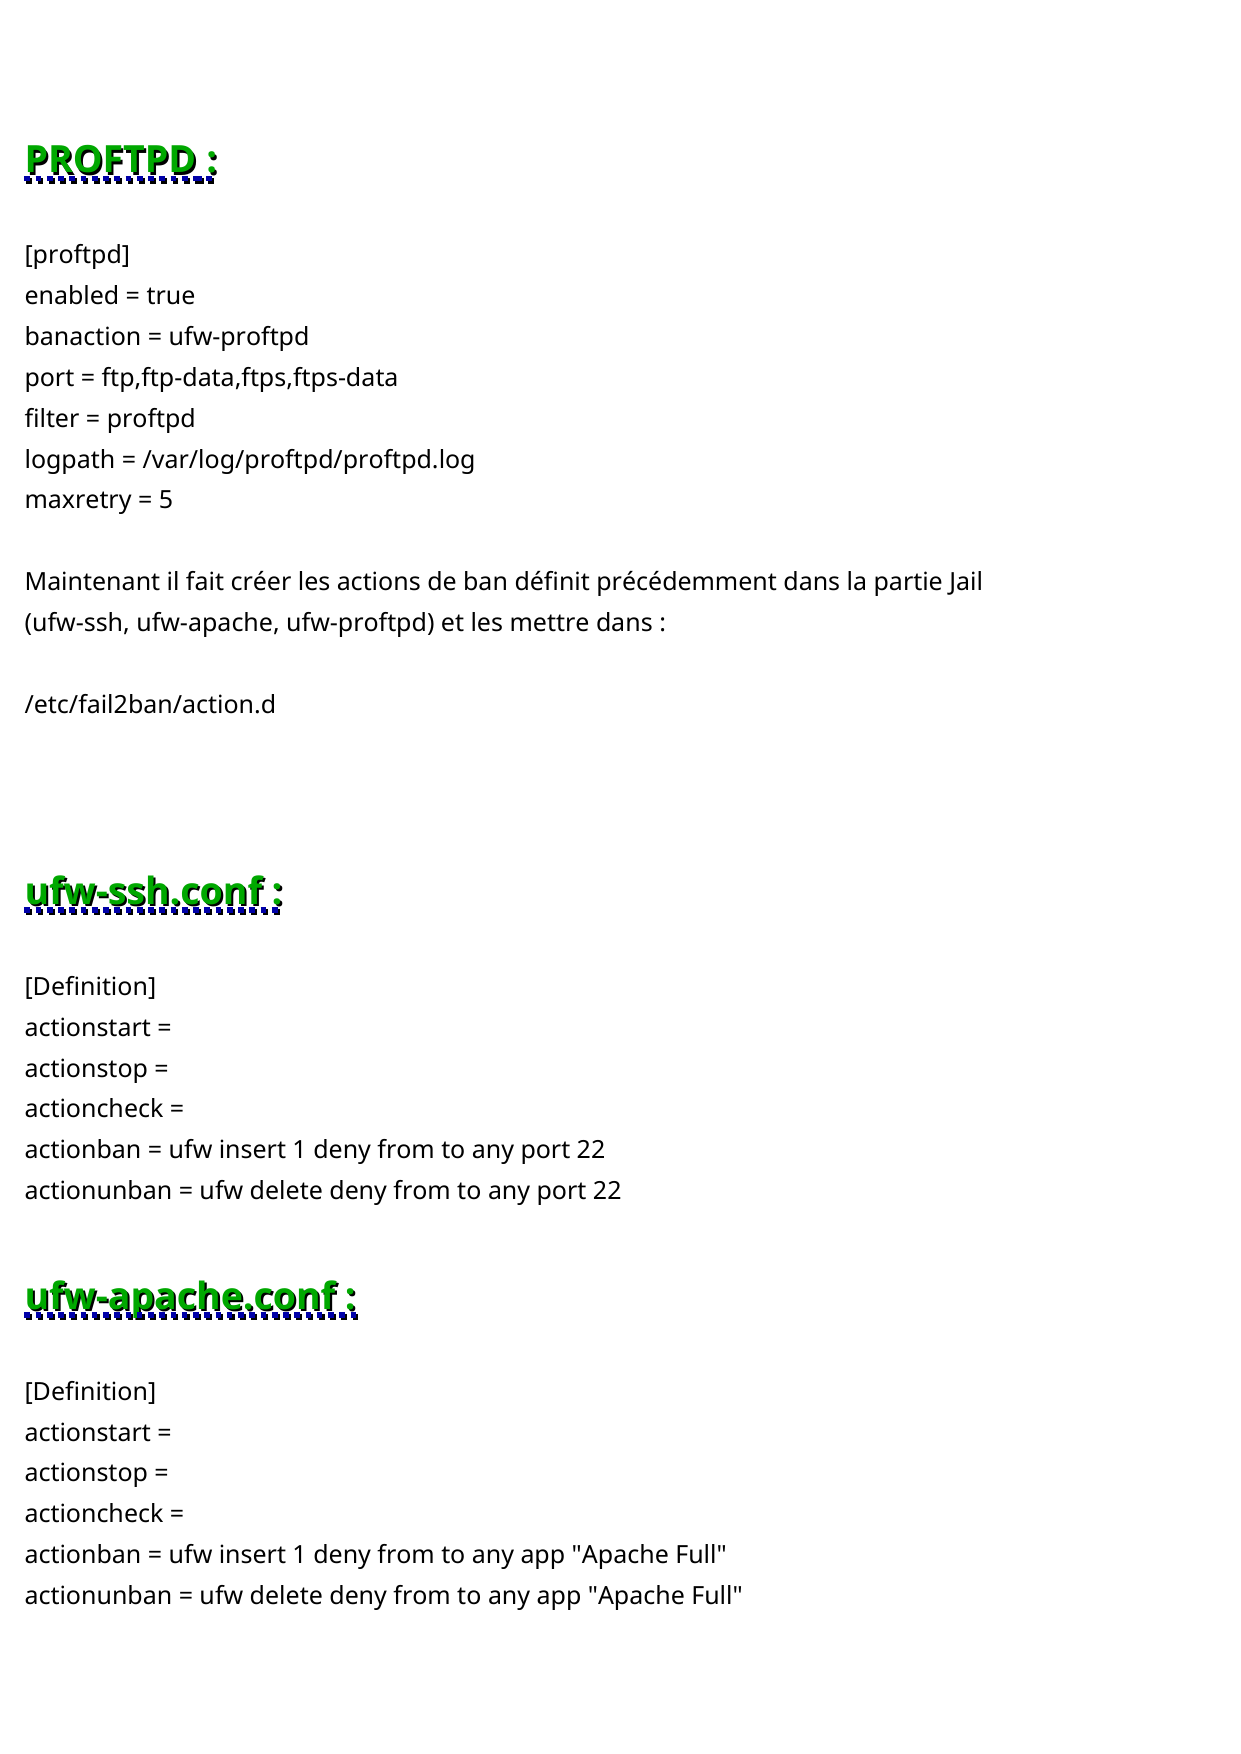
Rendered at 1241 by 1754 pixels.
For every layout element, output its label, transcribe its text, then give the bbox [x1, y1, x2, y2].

text actioncheck = [24, 1496, 1224, 1530]
subtitle ufw-ssh.conf : [24, 864, 1224, 915]
text actionunban = ufw delete deny from to any port 22 [24, 1173, 1224, 1207]
text actionstart = [24, 1414, 1224, 1448]
text [Definition] [24, 1373, 1224, 1407]
text [Definition] [24, 968, 1224, 1003]
text [proftpd] [24, 237, 1224, 271]
text Maintenant il fait créer les actions de ban définit précédemment dans la partie Jail [24, 564, 1224, 598]
text maxretry = 5 [24, 482, 1224, 516]
subtitle ufw-apache.conf : [24, 1269, 1224, 1320]
text banaction = ufw-proftpd [24, 319, 1224, 353]
text actionstop = [24, 1455, 1224, 1489]
text actionstart = [24, 1009, 1224, 1043]
subtitle PROFTPD : [24, 133, 1224, 184]
text enabled = true [24, 278, 1224, 312]
text actionban = ufw insert 1 deny from to any app "Apache Full" [24, 1537, 1224, 1571]
text actioncheck = [24, 1091, 1224, 1125]
text actionstop = [24, 1050, 1224, 1084]
text filter = proftpd [24, 400, 1224, 434]
text logpath = /var/log/proftpd/proftpd.log [24, 441, 1224, 475]
text actionban = ufw insert 1 deny from to any port 22 [24, 1132, 1224, 1166]
text actionunban = ufw delete deny from to any app "Apache Full" [24, 1577, 1224, 1612]
text port = ftp,ftp-data,ftps,ftps-data [24, 359, 1224, 394]
text (ufw-ssh, ufw-apache, ufw-proftpd) et les mettre dans : [24, 604, 1224, 639]
text /etc/fail2ban/action.d [24, 686, 1224, 720]
